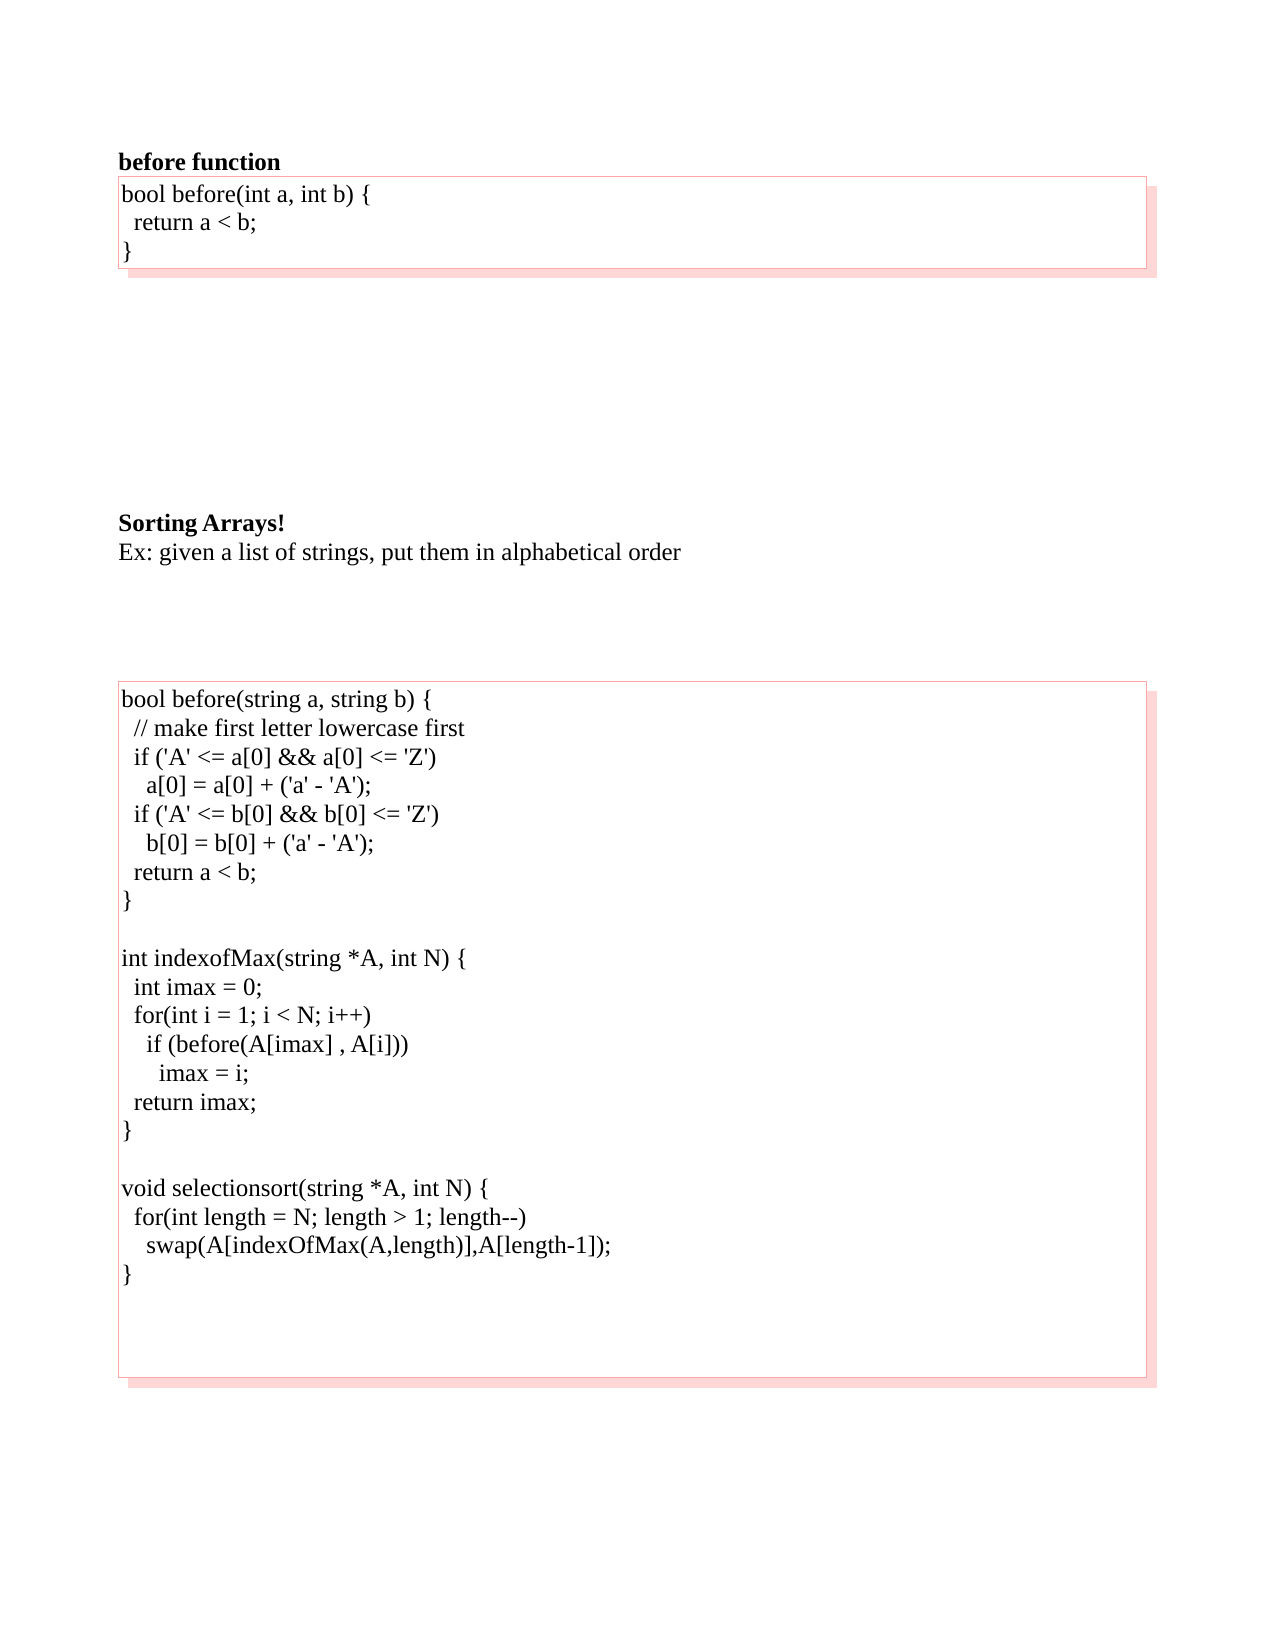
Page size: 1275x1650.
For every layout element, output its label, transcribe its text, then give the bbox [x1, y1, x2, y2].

text for(int length = N; length > 1; length--) [119, 1198, 1146, 1227]
text if ('A' <= b[0] && b[0] <= 'Z') [119, 796, 1146, 825]
text Sorting Arrays! [118, 508, 1157, 537]
text void selectionsort(string *A, int N) { [119, 1170, 1146, 1198]
text for(int i = 1; i < N; i++) [119, 997, 1146, 1026]
text before function [118, 147, 1157, 176]
text if (before(A[imax] , A[i])) [119, 1026, 1146, 1055]
text } [119, 882, 1146, 914]
text imax = i; [119, 1055, 1146, 1083]
text } [119, 233, 1146, 268]
text Ex: given a list of strings, put them in alphabetical order [118, 537, 1157, 566]
text // make first letter lowercase first [119, 710, 1146, 738]
text if ('A' <= a[0] && a[0] <= 'Z') [119, 738, 1146, 767]
text } [119, 1112, 1146, 1144]
text return a < b; [119, 204, 1146, 233]
text int imax = 0; [119, 968, 1146, 997]
text swap(A[indexOfMax(A,length)],A[length-1]); [119, 1227, 1146, 1256]
text bool before(string a, string b) { [119, 682, 1146, 710]
text return imax; [119, 1083, 1146, 1112]
text return a < b; [119, 853, 1146, 882]
text } [119, 1256, 1146, 1288]
text a[0] = a[0] + ('a' - 'A'); [119, 767, 1146, 796]
text int indexofMax(string *A, int N) { [119, 940, 1146, 968]
text bool before(int a, int b) { [119, 177, 1146, 204]
text b[0] = b[0] + ('a' - 'A'); [119, 825, 1146, 853]
